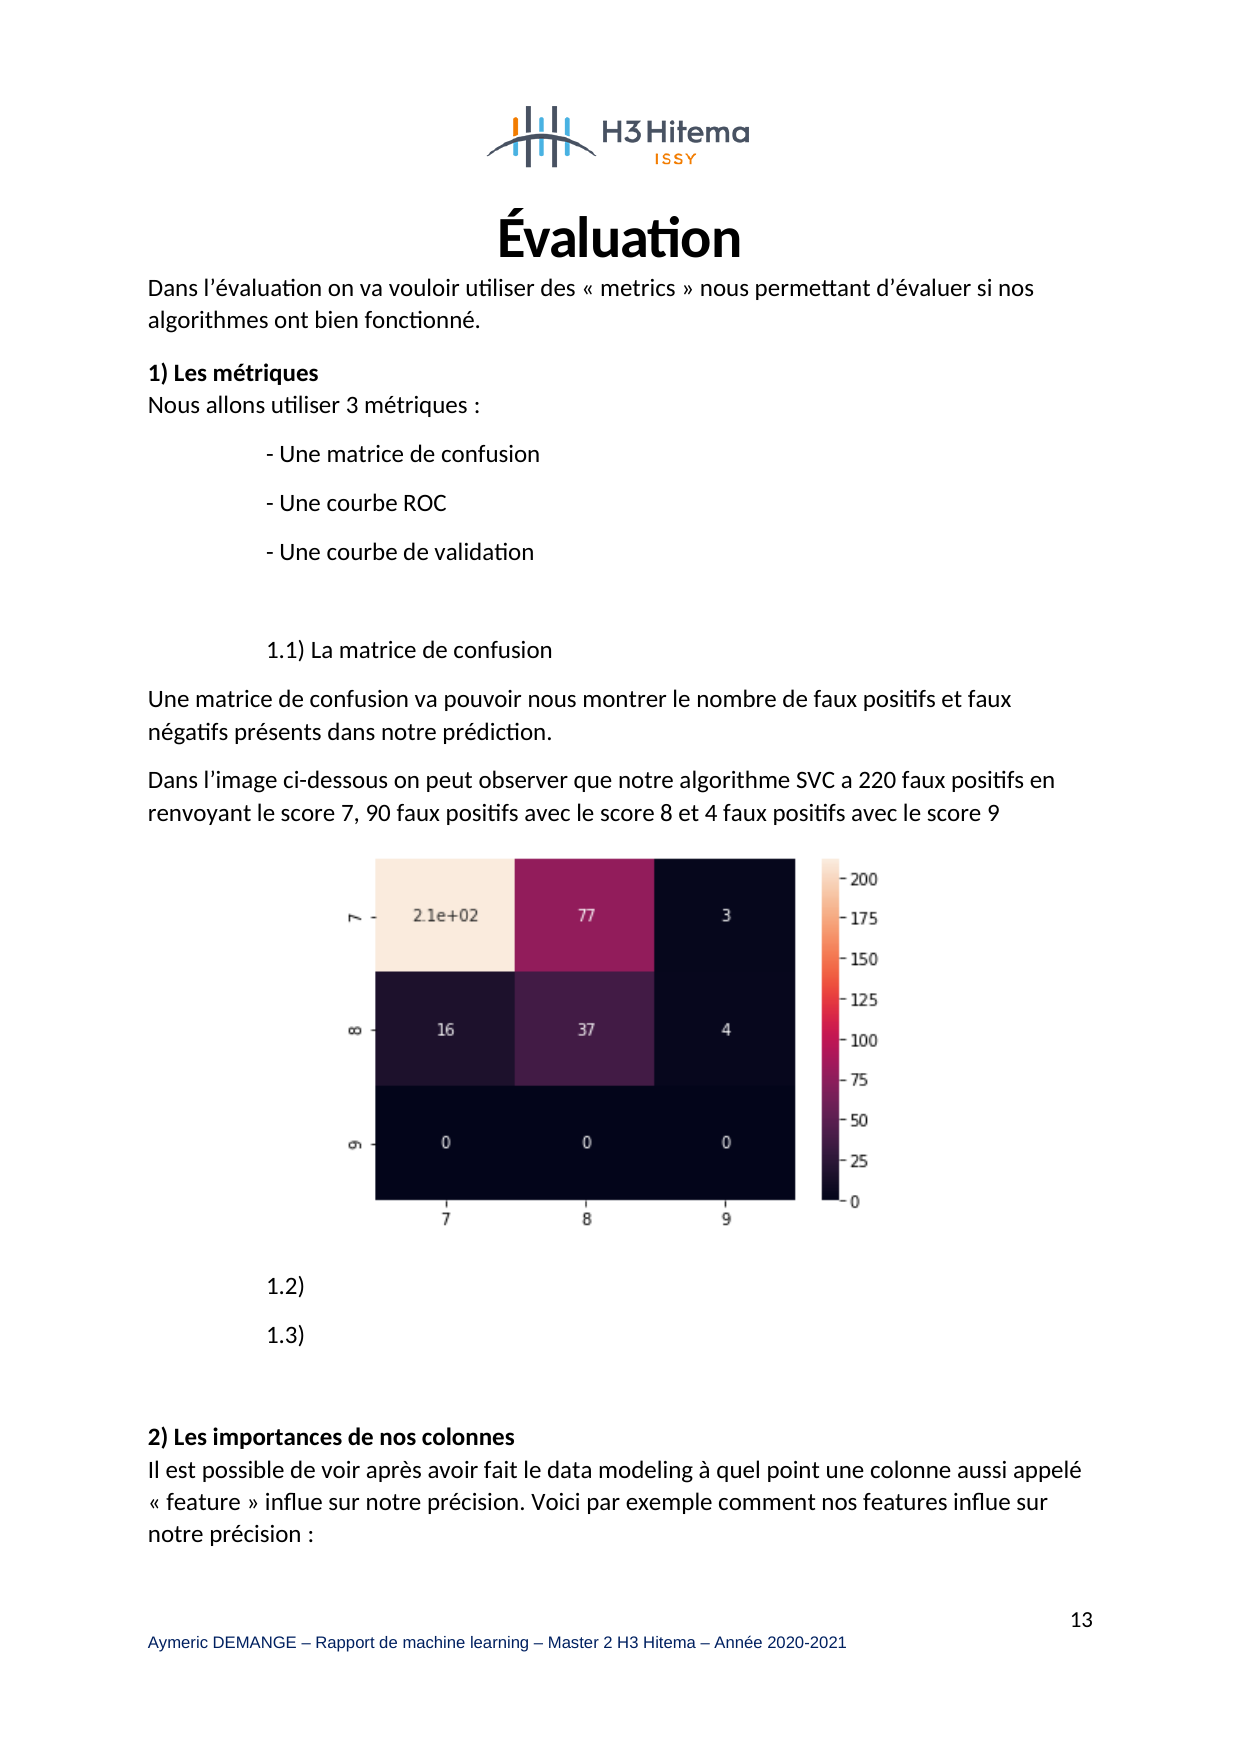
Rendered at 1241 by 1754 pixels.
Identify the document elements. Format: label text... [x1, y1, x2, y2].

text Dans l’image ci-dessous on peut observer que notre algorithme SVC a 220 faux positifs en renvoyant le score 7, 90 faux positifs avec le score 8 et 4 faux positifs avec le score 9 [148, 764, 1093, 827]
subtitle 2) Les importances de nos colonnes [148, 1421, 1093, 1452]
text - Une matrice de confusion [148, 438, 1093, 469]
text Nous allons utiliser 3 métriques : [148, 389, 1093, 420]
text Dans l’évaluation on va vouloir utiliser des « metrics » nous permettant d’évaluer si nos algorithmes ont bien fonctionné. [148, 272, 1093, 335]
subtitle 1.1) La matrice de confusion [148, 634, 1093, 665]
subtitle 1.2) [148, 1270, 1093, 1301]
subtitle 1) Les métriques [148, 357, 1093, 388]
subtitle 1.3) [148, 1319, 1093, 1350]
text Une matrice de confusion va pouvoir nous montrer le nombre de faux positifs et faux négatifs présents dans notre prédiction. [148, 683, 1093, 746]
subtitle Évaluation [148, 201, 1093, 272]
text Il est possible de voir après avoir fait le data modeling à quel point une colonne aussi appelé « feature » influe sur notre précision. Voici par exemple comment nos features influe sur notre précision : [148, 1454, 1093, 1549]
text - Une courbe ROC [148, 487, 1093, 518]
text - Une courbe de validation [148, 536, 1093, 567]
